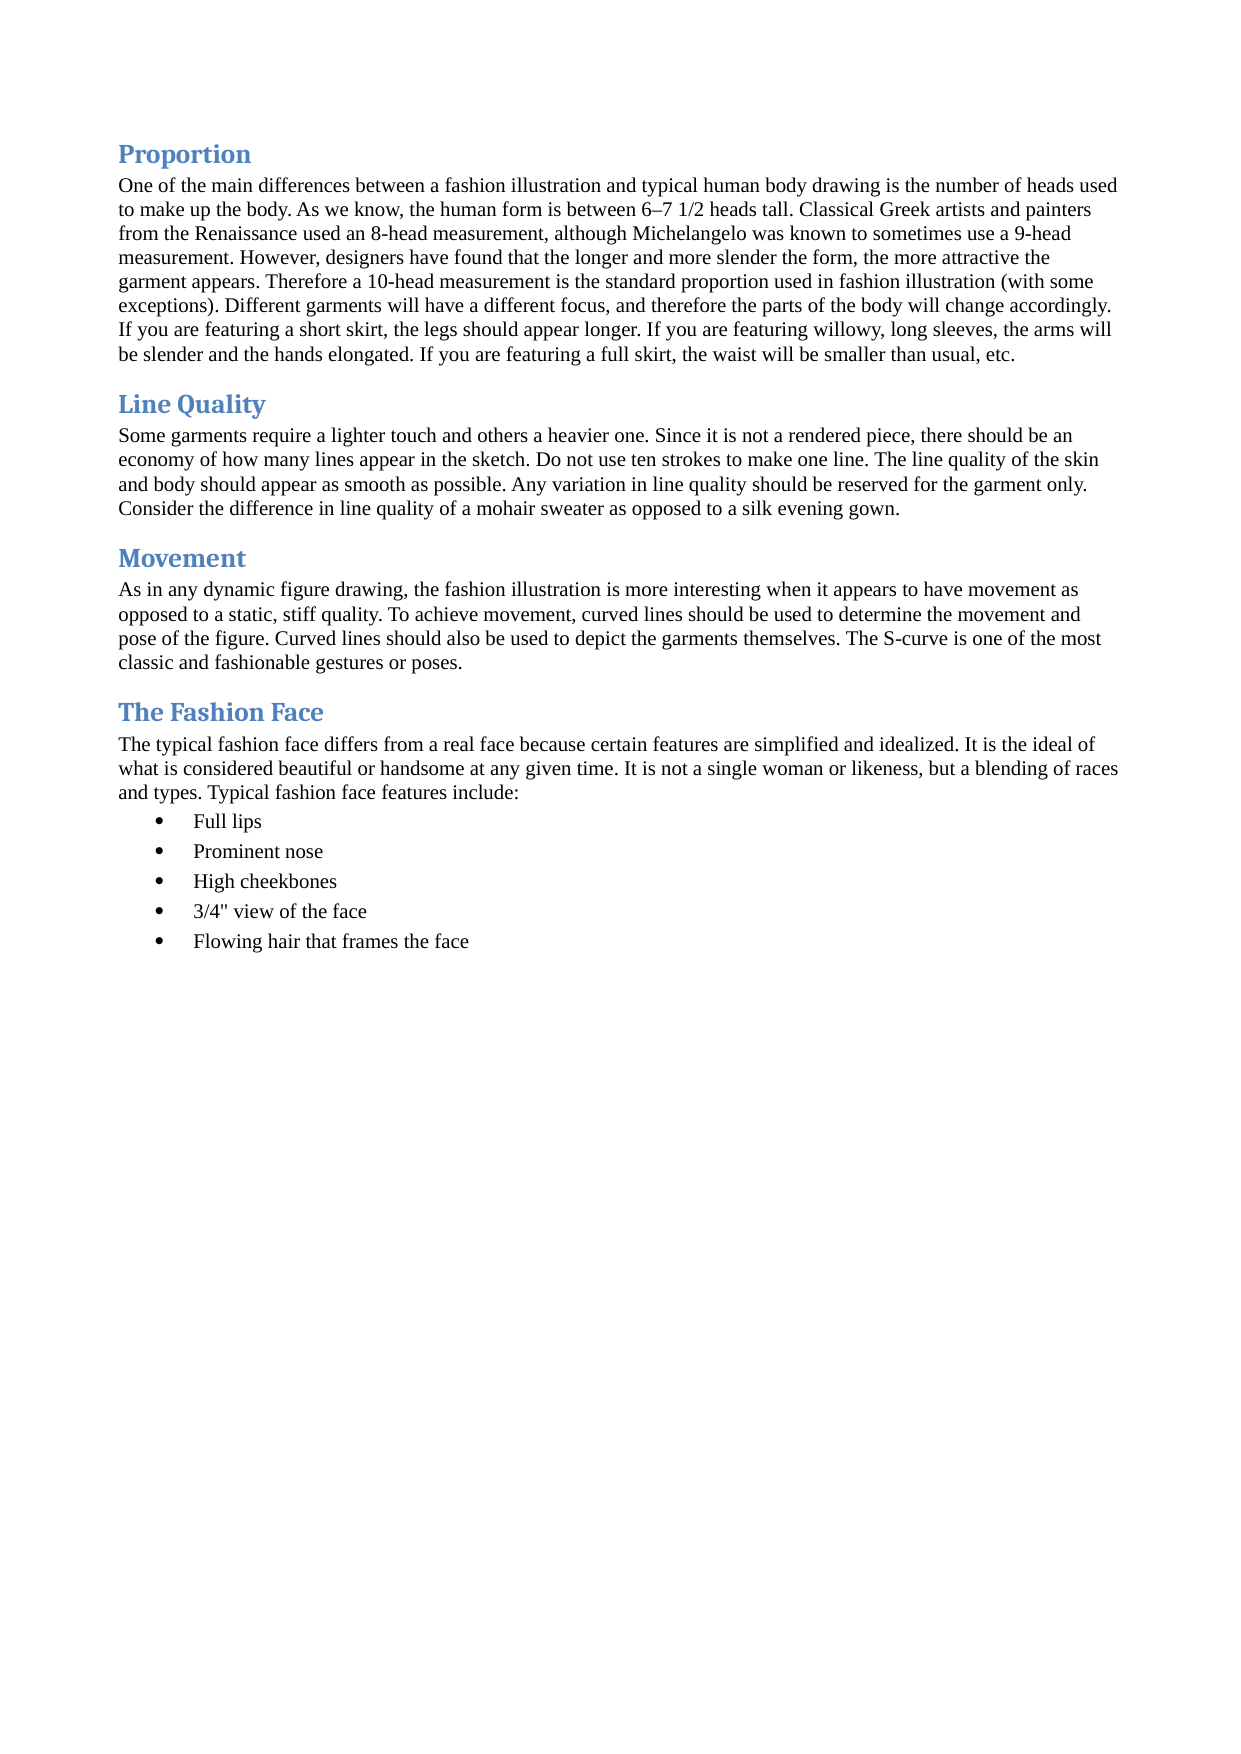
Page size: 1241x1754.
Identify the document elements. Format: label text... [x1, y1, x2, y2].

list High cheekbones [156, 869, 1122, 893]
subtitle Proportion [118, 139, 1122, 170]
text As in any dynamic figure drawing, the fashion illustration is more interesting when it appears to have movement as opposed to a static, stiff quality. To achieve movement, curved lines should be used to determine the movement and pose of the figure. Curved lines should also be used to depict the garments themselves. The S-curve is one of the most classic and fashionable gestures or poses. [118, 577, 1122, 674]
text The typical fashion face differs from a real face because certain features are simplified and idealized. It is the ideal of what is considered beautiful or handsome at any given time. It is not a single woman or likeness, but a blending of races and types. Typical fashion face features include: [118, 731, 1122, 804]
subtitle Movement [118, 543, 1122, 574]
list Full lips [156, 809, 1122, 833]
text One of the main differences between a fashion illustration and typical human body drawing is the number of heads used to make up the body. As we know, the human form is between 6–7 1/2 heads tall. Classical Greek artists and painters from the Renaissance used an 8-head measurement, although Michelangelo was known to sometimes use a 9-head measurement. However, designers have found that the longer and more slender the form, the more attractive the garment appears. Therefore a 10-head measurement is the standard proportion used in fashion illustration (with some exceptions). Different garments will have a different focus, and therefore the parts of the body will change accordingly. If you are featuring a short skirt, the legs should appear longer. If you are featuring willowy, long sleeves, the arms will be slender and the hands elongated. If you are featuring a full skirt, the waist will be smaller than usual, etc. [118, 173, 1122, 366]
subtitle The Fashion Face [118, 697, 1122, 728]
list Prominent nose [156, 839, 1122, 863]
text Some garments require a lighter touch and others a heavier one. Since it is not a rendered piece, there should be an economy of how many lines appear in the sketch. Do not use ten strokes to make one line. The line quality of the skin and body should appear as smooth as possible. Any variation in line quality should be reserved for the garment only. Consider the difference in line quality of a mohair sweater as opposed to a silk evening gown. [118, 423, 1122, 519]
list Flowing hair that frames the face [156, 929, 1122, 953]
list 3/4" view of the face [156, 899, 1122, 923]
subtitle Line Quality [118, 389, 1122, 420]
